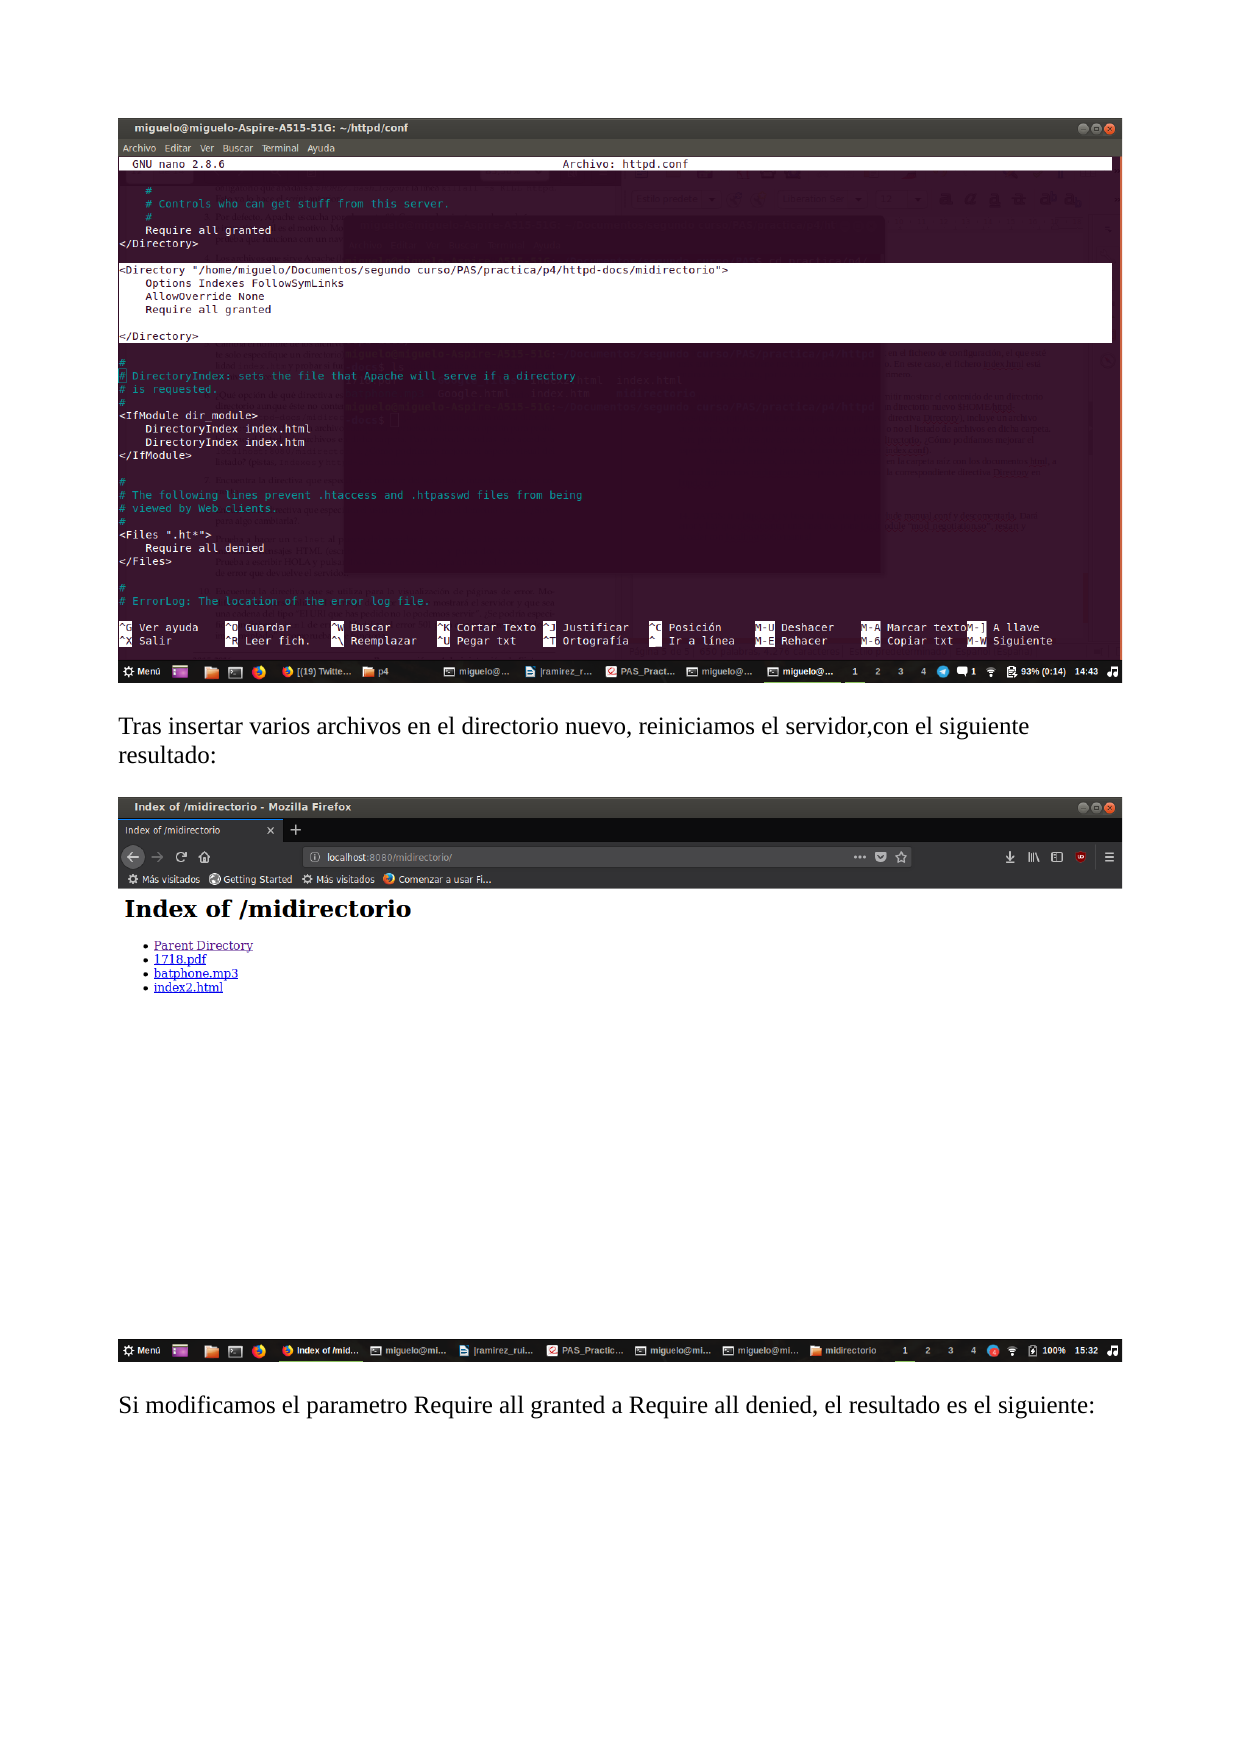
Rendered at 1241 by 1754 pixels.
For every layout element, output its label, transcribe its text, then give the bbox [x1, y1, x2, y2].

text Si modificamos el parametro Require all granted a Require all denied, el resultado es el siguiente: [118, 1391, 1122, 1419]
text Tras insertar varios archivos en el directorio nuevo, reiniciamos el servidor,con el siguiente resultado: [118, 711, 1122, 769]
picture [118, 118, 1123, 683]
picture [118, 797, 1123, 1362]
